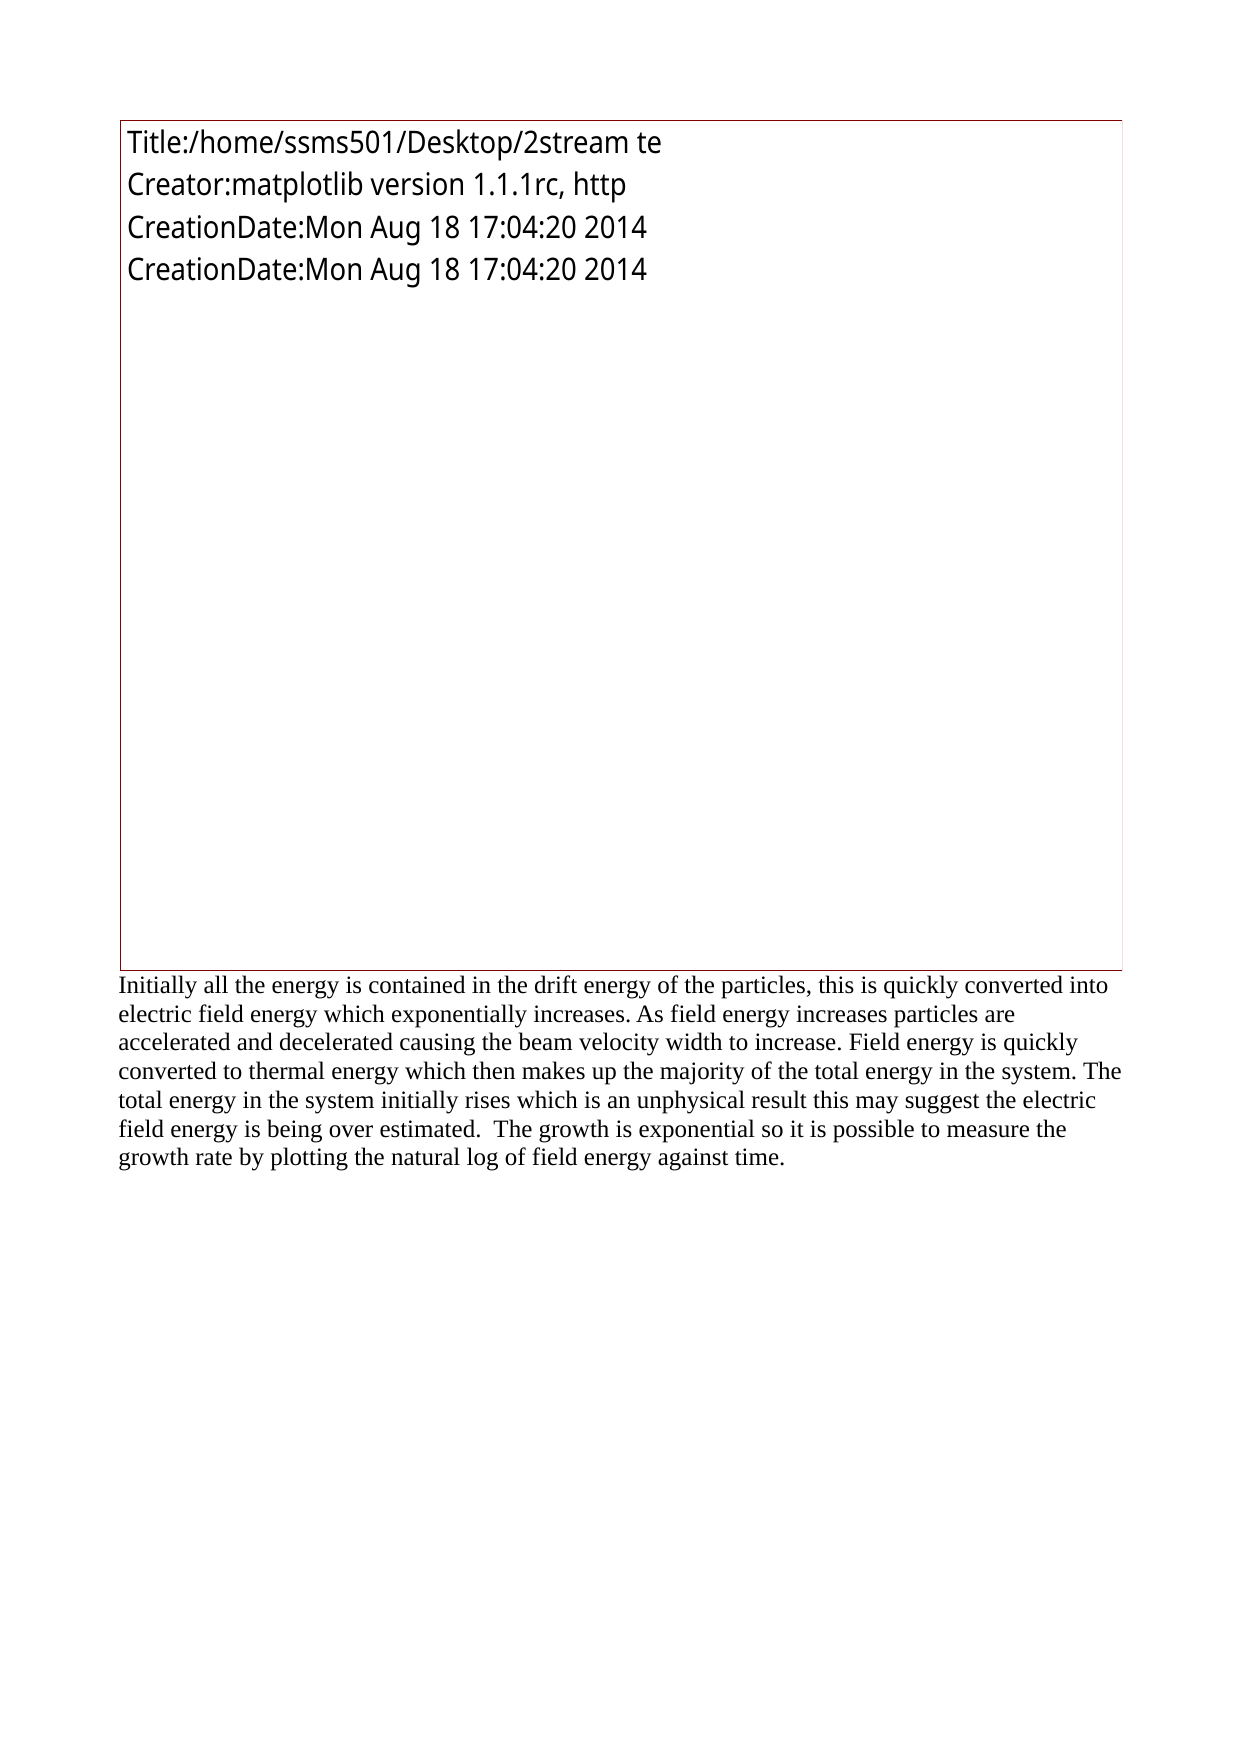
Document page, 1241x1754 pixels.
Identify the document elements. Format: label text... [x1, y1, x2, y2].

text Initially all the energy is contained in the drift energy of the particles, this is quickly converted into electric field energy which exponentially increases. As field energy increases particles are accelerated and decelerated causing the beam velocity width to increase. Field energy is quickly converted to thermal energy which then makes up the majority of the total energy in the system. The total energy in the system initially rises which is an unphysical result this may suggest the electric field energy is being over estimated. The growth is exponential so it is possible to measure the growth rate by plotting the natural log of field energy against time. [118, 118, 1122, 1171]
